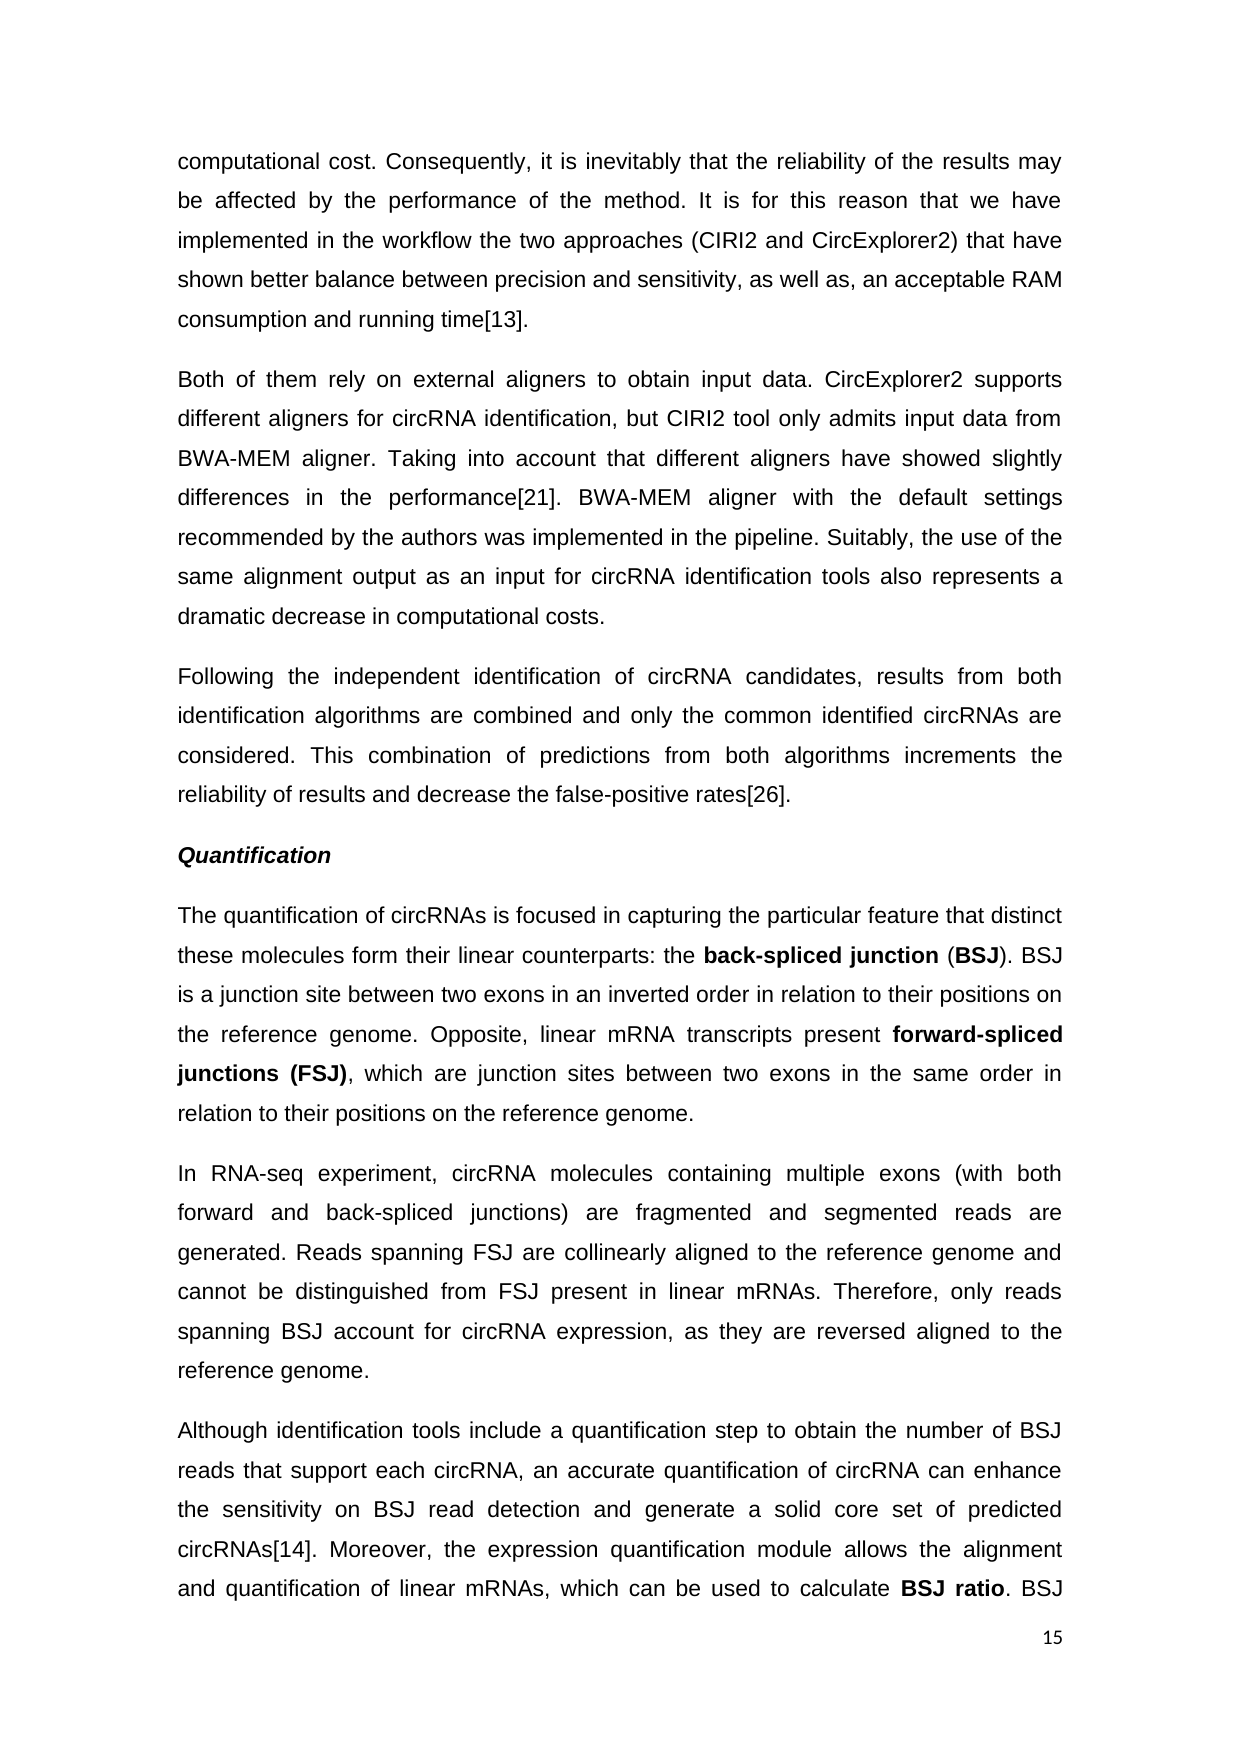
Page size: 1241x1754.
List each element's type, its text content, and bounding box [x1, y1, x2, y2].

text Quantification [177, 842, 1063, 868]
text In RNA-seq experiment, circRNA molecules containing multiple exons (with both forward and back-spliced junctions) are fragmented and segmented reads are generated. Reads spanning FSJ are collinearly aligned to the reference genome and cannot be distinguished from FSJ present in linear mRNAs. Therefore, only reads spanning BSJ account for circRNA expression, as they are reversed aligned to the reference genome. [177, 1160, 1063, 1383]
text computational cost. Consequently, it is inevitably that the reliability of the results may be affected by the performance of the method. It is for this reason that we have implemented in the workflow the two approaches (CIRI2 and CircExplorer2) that have shown better balance between precision and sensitivity, as well as, an acceptable RAM consumption and running time[13]⁠. [177, 148, 1063, 332]
text Although identification tools include a quantification step to obtain the number of BSJ reads that support each circRNA, an accurate quantification of circRNA can enhance the sensitivity on BSJ read detection and generate a solid core set of predicted circRNAs[14]⁠. Moreover, the expression quantification module allows the alignment and quantification of linear mRNAs, which can be used to calculate BSJ ratio. BSJ [177, 1417, 1063, 1602]
text The quantification of circRNAs is focused in capturing the particular feature that distinct these molecules form their linear counterparts: the back-spliced junction (BSJ). BSJ is a junction site between two exons in an inverted order in relation to their positions on the reference genome. Opposite, linear mRNA transcripts present forward-spliced junctions (FSJ), which are junction sites between two exons in the same order in relation to their positions on the reference genome. [177, 902, 1063, 1126]
text Both of them rely on external aligners to obtain input data. CircExplorer2 supports different aligners for circRNA identification, but CIRI2 tool only admits input data from BWA-MEM aligner. Taking into account that different aligners have showed slightly differences in the performance[21]⁠. BWA-MEM aligner with the default settings recommended by the authors was implemented in the pipeline. Suitably, the use of the same alignment output as an input for circRNA identification tools also represents a dramatic decrease in computational costs. [177, 366, 1063, 629]
text Following the independent identification of circRNA candidates, results from both identification algorithms are combined and only the common identified circRNAs are considered. This combination of predictions from both algorithms increments the reliability of results and decrease the false-positive rates[26]⁠. [177, 663, 1063, 808]
